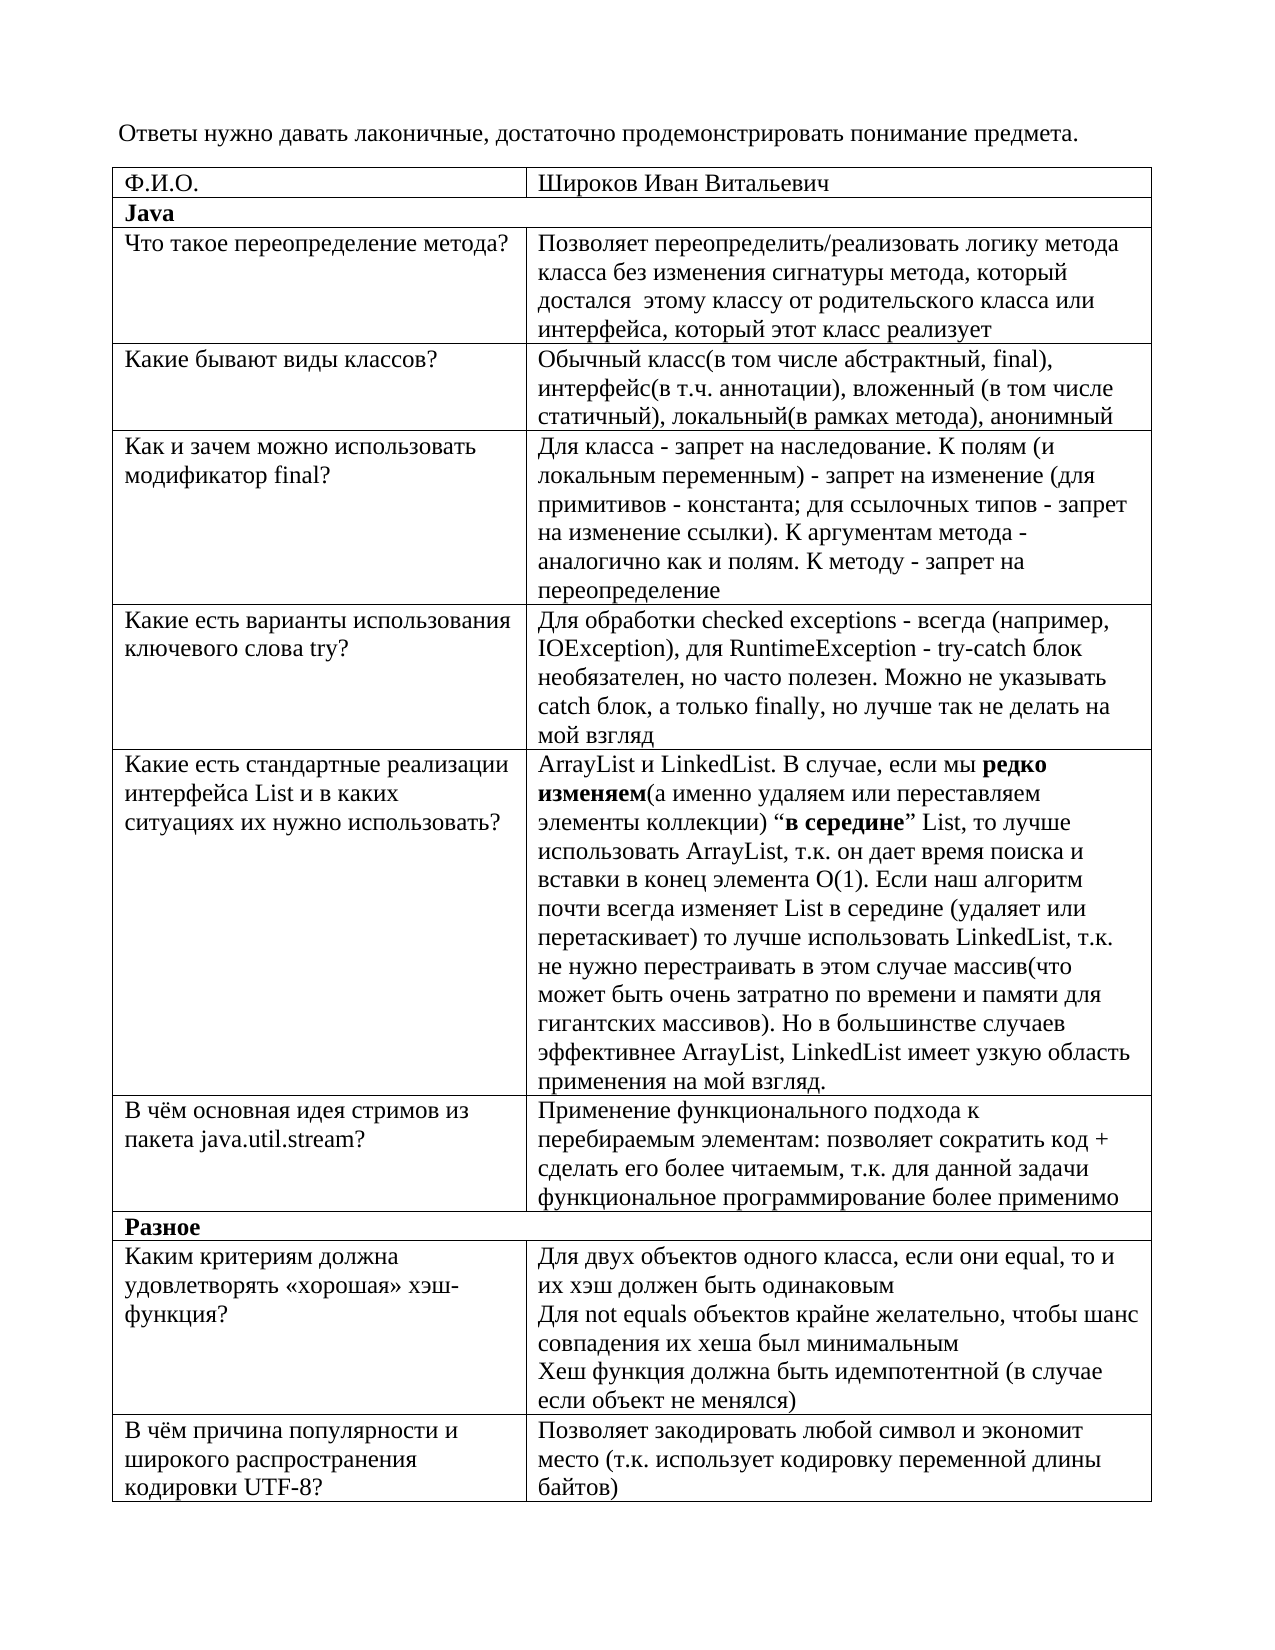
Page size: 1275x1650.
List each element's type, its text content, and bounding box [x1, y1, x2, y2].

table_cell ArrayList и LinkedList. В случае, если мы редко изменяем(а именно удаляем или переставляем элементы коллекции) “в середине” List, то лучше использовать ArrayList, т.к. он дает время поиска и вставки в конец элемента O(1). Если наш алгоритм почти всегда изменяет List в середине (удаляет или перетаскивает) то лучше использовать LinkedList, т.к. не нужно перестраивать в этом случае массив(что может быть очень затратно по времени и памяти для гигантских массивов). Но в большинстве случаев эффективнее ArrayList, LinkedList имеет узкую область применения на мой взгляд. [527, 750, 1151, 1094]
table_cell Какие бывают виды классов? [113, 344, 526, 430]
table_cell Что такое переопределение метода? [113, 228, 526, 343]
table_cell Какие есть варианты использования ключевого слова try? [113, 605, 526, 748]
table_header Ф.И.О. [113, 168, 526, 197]
table_cell Разное [113, 1212, 1151, 1240]
table_cell Обычный класс(в том числе абстрактный, final), интерфейс(в т.ч. аннотации), вложенный (в том числе статичный), локальный(в рамках метода), анонимный [527, 344, 1151, 430]
table_cell Как и зачем можно использовать модификатор final? [113, 431, 526, 604]
table_cell В чём причина популярности и широкого распространения кодировки UTF-8? [113, 1415, 526, 1501]
table_cell Java [113, 198, 1151, 227]
table_cell В чём основная идея стримов из пакета java.util.stream? [113, 1096, 526, 1211]
table_cell Каким критериям должна удовлетворять «хорошая» хэш-функция? [113, 1241, 526, 1414]
table_cell Для двух объектов одного класса, если они equal, то и их хэш должен быть одинаковым Для not equals объектов крайне желательно, чтобы шанс совпадения их хеша был минимальным Хеш функция должна быть идемпотентной (в случае если объект не менялся) [527, 1241, 1151, 1414]
text Ответы нужно давать лаконичные, достаточно продемонстрировать понимание предмета. [118, 118, 1157, 147]
table_cell Для класса - запрет на наследование. К полям (и локальным переменным) - запрет на изменение (для примитивов - константа; для ссылочных типов - запрет на изменение ссылки). К аргументам метода - аналогично как и полям. К методу - запрет на переопределение [527, 431, 1151, 604]
table_cell Позволяет закодировать любой символ и экономит место (т.к. использует кодировку переменной длины байтов) [527, 1415, 1151, 1501]
table_cell Для обработки checked exceptions - всегда (например, IOException), для RuntimeException - try-catch блок необязателен, но часто полезен. Можно не указывать catch блок, а только finally, но лучше так не делать на мой взгляд [527, 605, 1151, 748]
table_cell Применение функционального подхода к перебираемым элементам: позволяет сократить код + сделать его более читаемым, т.к. для данной задачи функциональное программирование более применимо [527, 1096, 1151, 1211]
table_cell Какие есть стандартные реализации интерфейса List и в каких ситуациях их нужно использовать? [113, 750, 526, 1094]
table_cell Позволяет переопределить/реализовать логику метода класса без изменения сигнатуры метода, который достался этому классу от родительского класса или интерфейса, который этот класс реализует [527, 228, 1151, 343]
table_header Широков Иван Витальевич [527, 168, 1151, 197]
